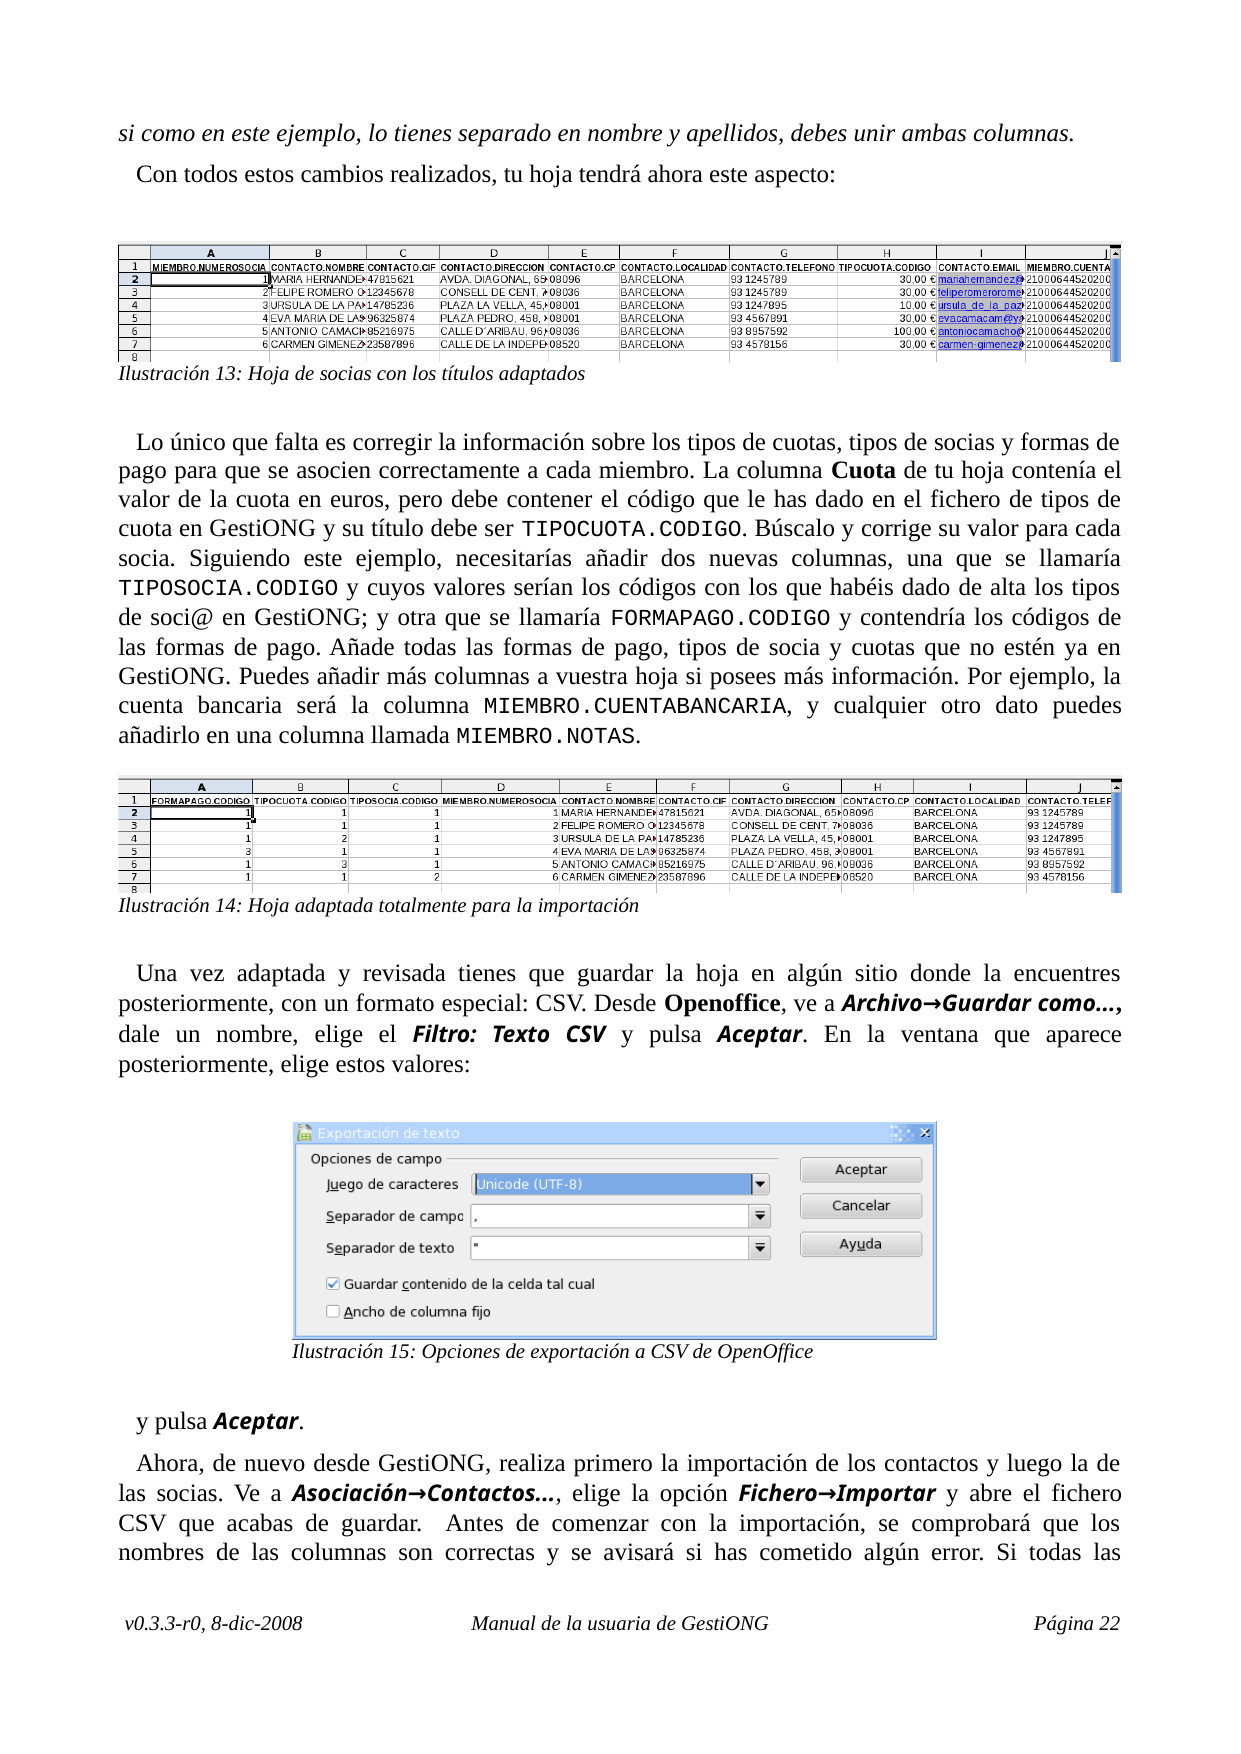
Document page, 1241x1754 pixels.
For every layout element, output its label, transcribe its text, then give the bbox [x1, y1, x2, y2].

picture [118, 241, 1122, 362]
picture [118, 775, 1123, 893]
text Ilustración 15: Opciones de exportación a CSV de OpenOffice [292, 1340, 937, 1363]
picture [292, 1121, 937, 1340]
text Ilustración 14: Hoja adaptada totalmente para la importación [118, 893, 1122, 917]
text y pulsa Aceptar. [118, 1405, 1122, 1436]
text Con todos estos cambios realizados, tu hoja tendrá ahora este aspecto: [118, 159, 1122, 188]
text Lo único que falta es corregir la información sobre los tipos de cuotas, tipos de socias y formas de pago para que se asocien correctamente a cada miembro. La columna Cuota de tu hoja contenía el valor de la cuota en euros, pero debe contener el código que le has dado en el fichero de tipos de cuota en GestiONG y su título debe ser TIPOCUOTA.CODIGO. Búscalo y corrige su valor para cada socia. Siguiendo este ejemplo, necesitarías añadir dos nuevas columnas, una que se llamaría TIPOSOCIA.CODIGO y cuyos valores serían los códigos con los que habéis dado de alta los tipos de soci@ en GestiONG; y otra que se llamaría FORMAPAGO.CODIGO y contendría los códigos de las formas de pago. Añade todas las formas de pago, tipos de socia y cuotas que no estén ya en GestiONG. Puedes añadir más columnas a vuestra hoja si posees más información. Por ejemplo, la cuenta bancaria será la columna MIEMBRO.CUENTABANCARIA, y cualquier otro dato puedes añadirlo en una columna llamada MIEMBRO.NOTAS. [118, 427, 1122, 750]
text Ahora, de nuevo desde GestiONG, realiza primero la importación de los contactos y luego la de las socias. Ve a Asociación→Contactos..., elige la opción Fichero→Importar y abre el fichero CSV que acabas de guardar. Antes de comenzar con la importación, se comprobará que los nombres de las columnas son correctas y se avisará si has cometido algún error. Si todas las [118, 1448, 1122, 1566]
text Ilustración 13: Hoja de socias con los títulos adaptados [118, 362, 1122, 385]
text Una vez adaptada y revisada tienes que guardar la hoja en algún sitio donde la encuentres posteriormente, con un formato especial: CSV. Desde Openoffice, ve a Archivo→Guardar como..., dale un nombre, elige el Filtro: Texto CSV y pulsa Aceptar. En la ventana que aparece posteriormente, elige estos valores: [118, 958, 1122, 1078]
text si como en este ejemplo, lo tienes separado en nombre y apellidos, debes unir ambas columnas. [118, 118, 1122, 147]
